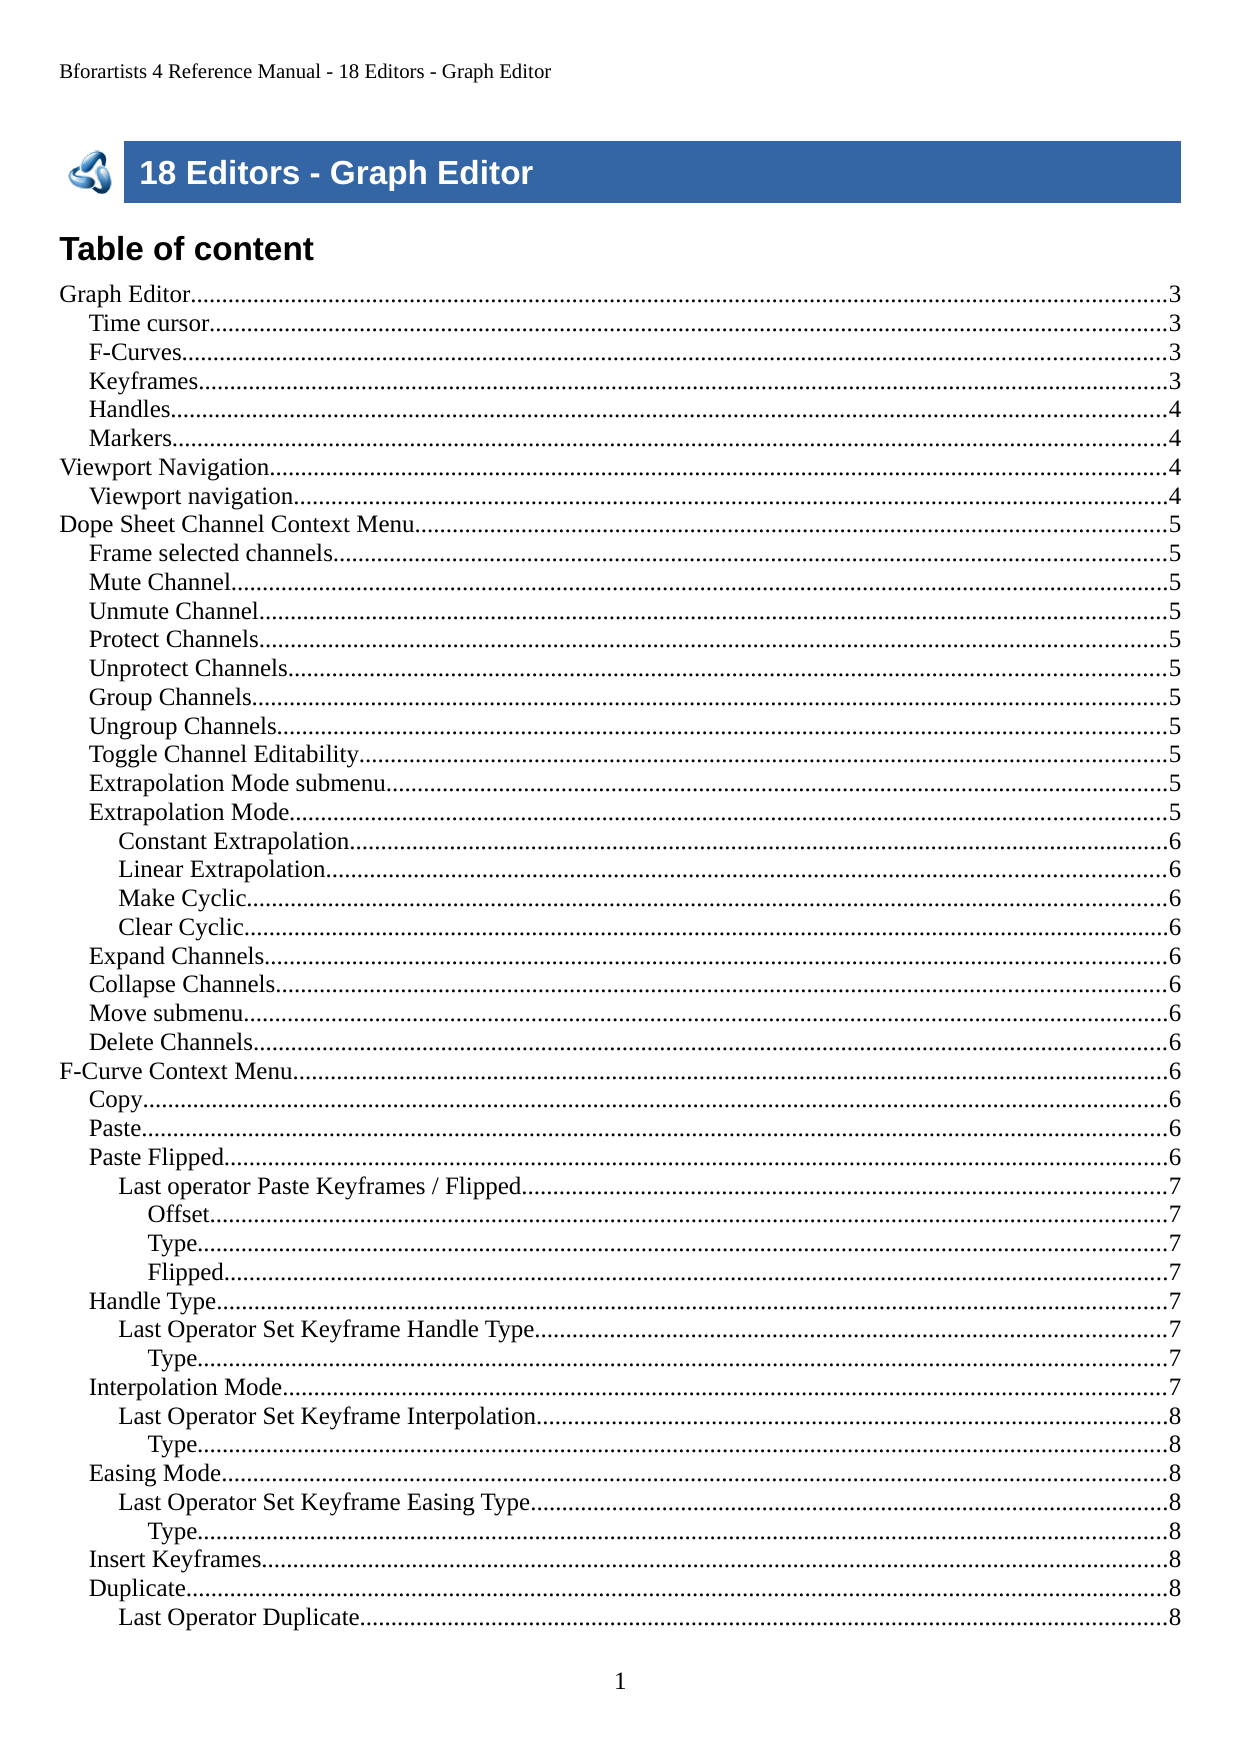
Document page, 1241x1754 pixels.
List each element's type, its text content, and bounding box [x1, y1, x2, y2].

text Clear Cyclic 6 [118, 912, 1181, 941]
text Expand Channels 6 [88, 941, 1181, 969]
text Type 8 [147, 1429, 1181, 1458]
text Duplicate 8 [88, 1573, 1181, 1602]
text Constant Extrapolation 6 [118, 826, 1181, 854]
text Dope Sheet Channel Context Menu 5 [59, 509, 1181, 538]
table_header 18 Editors - Graph Editor [124, 141, 1181, 203]
text Unmute Channel 5 [88, 596, 1181, 624]
picture [65, 147, 114, 197]
text Move submenu 6 [88, 998, 1181, 1027]
text F-Curves 3 [88, 337, 1181, 366]
text Handle Type 7 [88, 1286, 1181, 1314]
text Extrapolation Mode 5 [88, 797, 1181, 826]
table_header [59, 141, 124, 203]
text Ungroup Channels 5 [88, 711, 1181, 739]
text Unprotect Channels 5 [88, 653, 1181, 682]
text Markers 4 [88, 423, 1181, 452]
text Protect Channels 5 [88, 624, 1181, 653]
text Last Operator Duplicate 8 [118, 1602, 1181, 1631]
text Viewport Navigation 4 [59, 452, 1181, 481]
text Time cursor 3 [88, 308, 1181, 337]
text Flipped 7 [147, 1257, 1181, 1286]
text Paste 6 [88, 1113, 1181, 1142]
text Offset 7 [147, 1199, 1181, 1228]
text Extrapolation Mode submenu 5 [88, 768, 1181, 797]
text Toggle Channel Editability 5 [88, 739, 1181, 768]
text Easing Mode 8 [88, 1458, 1181, 1487]
text Collapse Channels 6 [88, 969, 1181, 998]
text Type 7 [147, 1343, 1181, 1372]
text Linear Extrapolation 6 [118, 854, 1181, 883]
text Keyframes 3 [88, 366, 1181, 394]
text Delete Channels 6 [88, 1027, 1181, 1056]
subtitle Table of content [59, 228, 1181, 267]
text Type 8 [147, 1516, 1181, 1544]
text Viewport navigation 4 [88, 481, 1181, 509]
text Last Operator Set Keyframe Easing Type 8 [118, 1487, 1181, 1516]
text Copy 6 [88, 1084, 1181, 1113]
text Type 7 [147, 1228, 1181, 1257]
text Insert Keyframes 8 [88, 1544, 1181, 1573]
text Last Operator Set Keyframe Interpolation 8 [118, 1401, 1181, 1429]
text Make Cyclic 6 [118, 883, 1181, 912]
text Interpolation Mode 7 [88, 1372, 1181, 1401]
text Graph Editor 3 [59, 279, 1181, 308]
text Frame selected channels 5 [88, 538, 1181, 567]
text Handles 4 [88, 394, 1181, 423]
text Last operator Paste Keyframes / Flipped 7 [118, 1171, 1181, 1199]
text Group Channels 5 [88, 682, 1181, 711]
text F-Curve Context Menu 6 [59, 1056, 1181, 1084]
text Mute Channel 5 [88, 567, 1181, 596]
text Last Operator Set Keyframe Handle Type 7 [118, 1314, 1181, 1343]
text Paste Flipped 6 [88, 1142, 1181, 1171]
